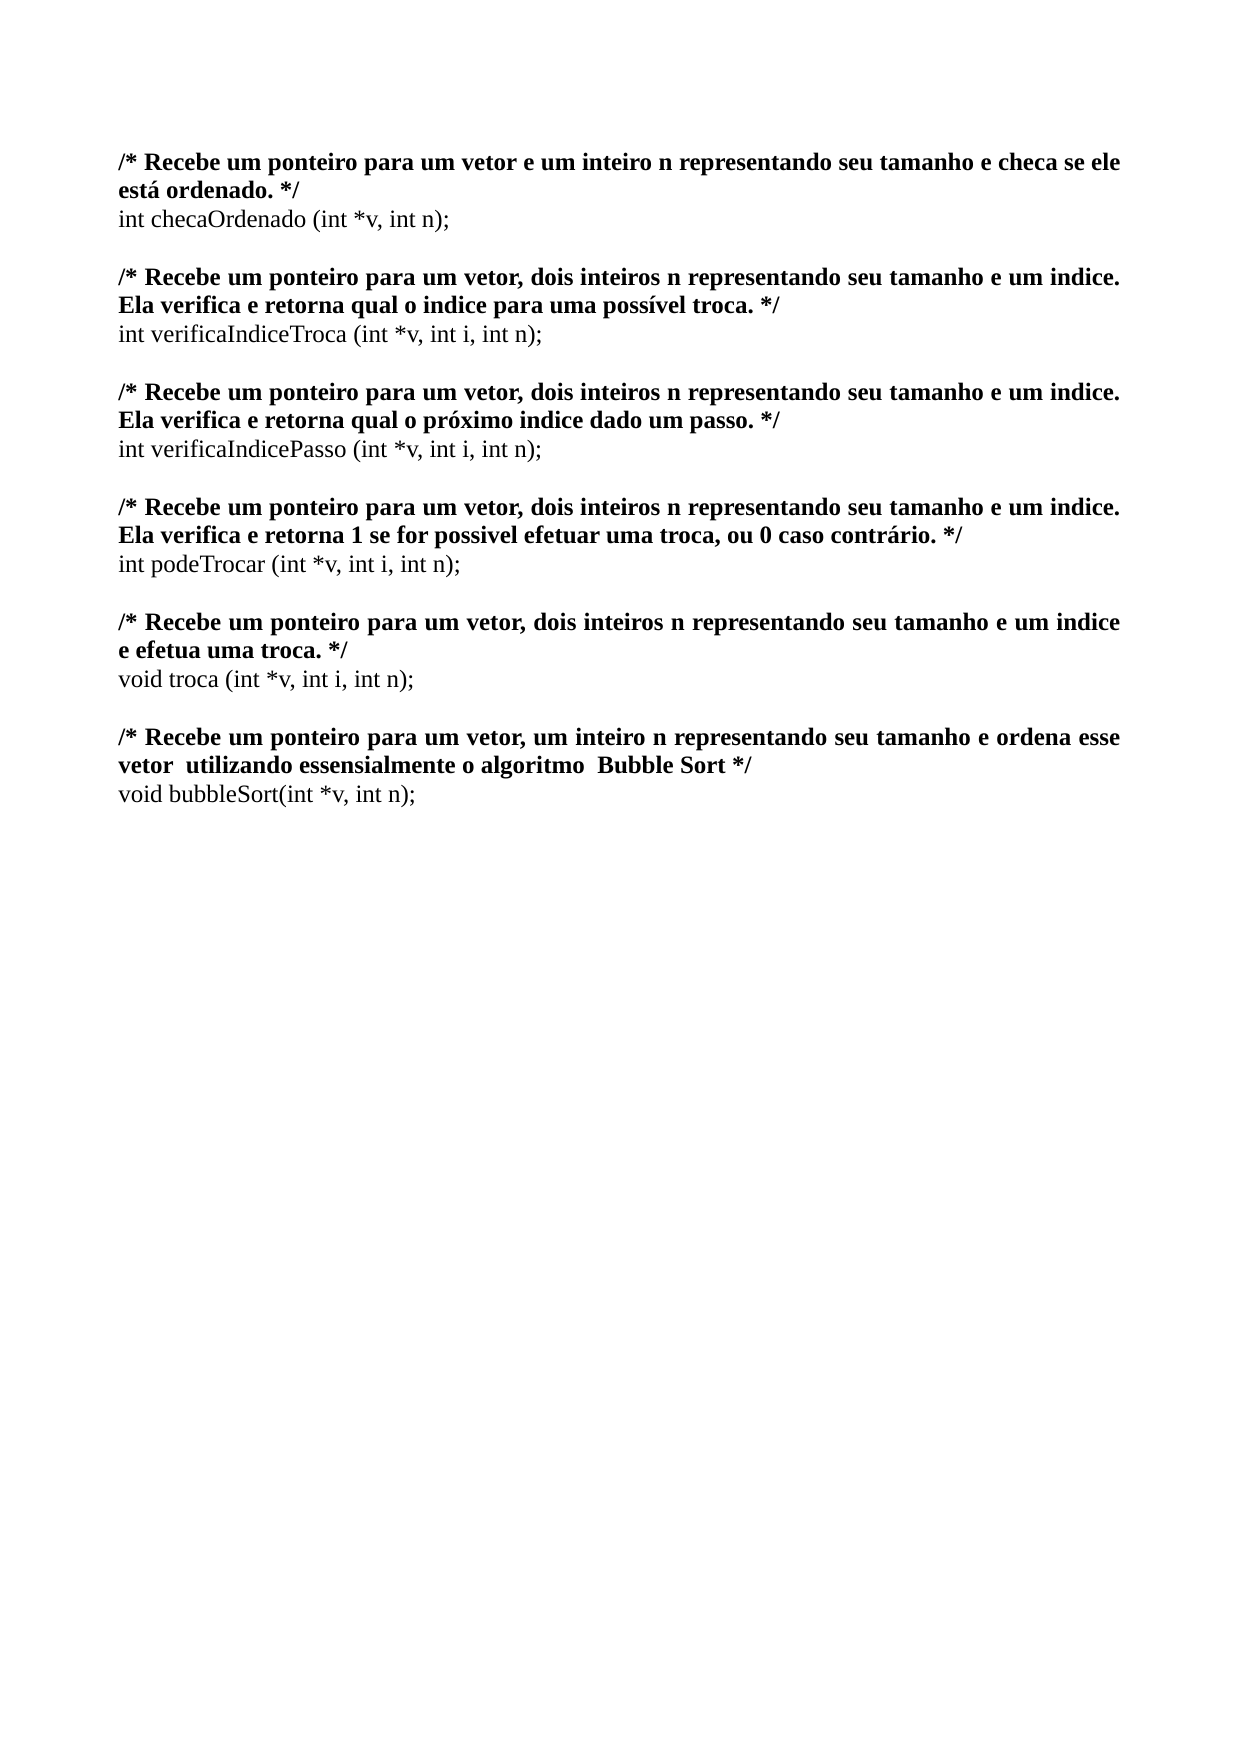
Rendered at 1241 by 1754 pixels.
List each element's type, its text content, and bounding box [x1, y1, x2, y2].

text int checaOrdenado (int *v, int n); [118, 204, 1122, 233]
text void bubbleSort(int *v, int n); [118, 779, 1122, 808]
text int verificaIndicePasso (int *v, int i, int n); [118, 434, 1122, 463]
text int verificaIndiceTroca (int *v, int i, int n); [118, 319, 1122, 348]
text void troca (int *v, int i, int n); [118, 664, 1122, 693]
text /* Recebe um ponteiro para um vetor, um inteiro n representando seu tamanho e ordena esse vetor utilizando essensialmente o algoritmo Bubble Sort */ [118, 722, 1122, 779]
text /* Recebe um ponteiro para um vetor, dois inteiros n representando seu tamanho e um indice. Ela verifica e retorna qual o próximo indice dado um passo. */ [118, 377, 1122, 434]
text /* Recebe um ponteiro para um vetor, dois inteiros n representando seu tamanho e um indice. Ela verifica e retorna 1 se for possivel efetuar uma troca, ou 0 caso contrário. */ [118, 492, 1122, 549]
text /* Recebe um ponteiro para um vetor, dois inteiros n representando seu tamanho e um indice e efetua uma troca. */ [118, 607, 1122, 664]
text /* Recebe um ponteiro para um vetor e um inteiro n representando seu tamanho e checa se ele está ordenado. */ [118, 147, 1122, 204]
text int podeTrocar (int *v, int i, int n); [118, 549, 1122, 578]
text /* Recebe um ponteiro para um vetor, dois inteiros n representando seu tamanho e um indice. Ela verifica e retorna qual o indice para uma possível troca. */ [118, 262, 1122, 319]
